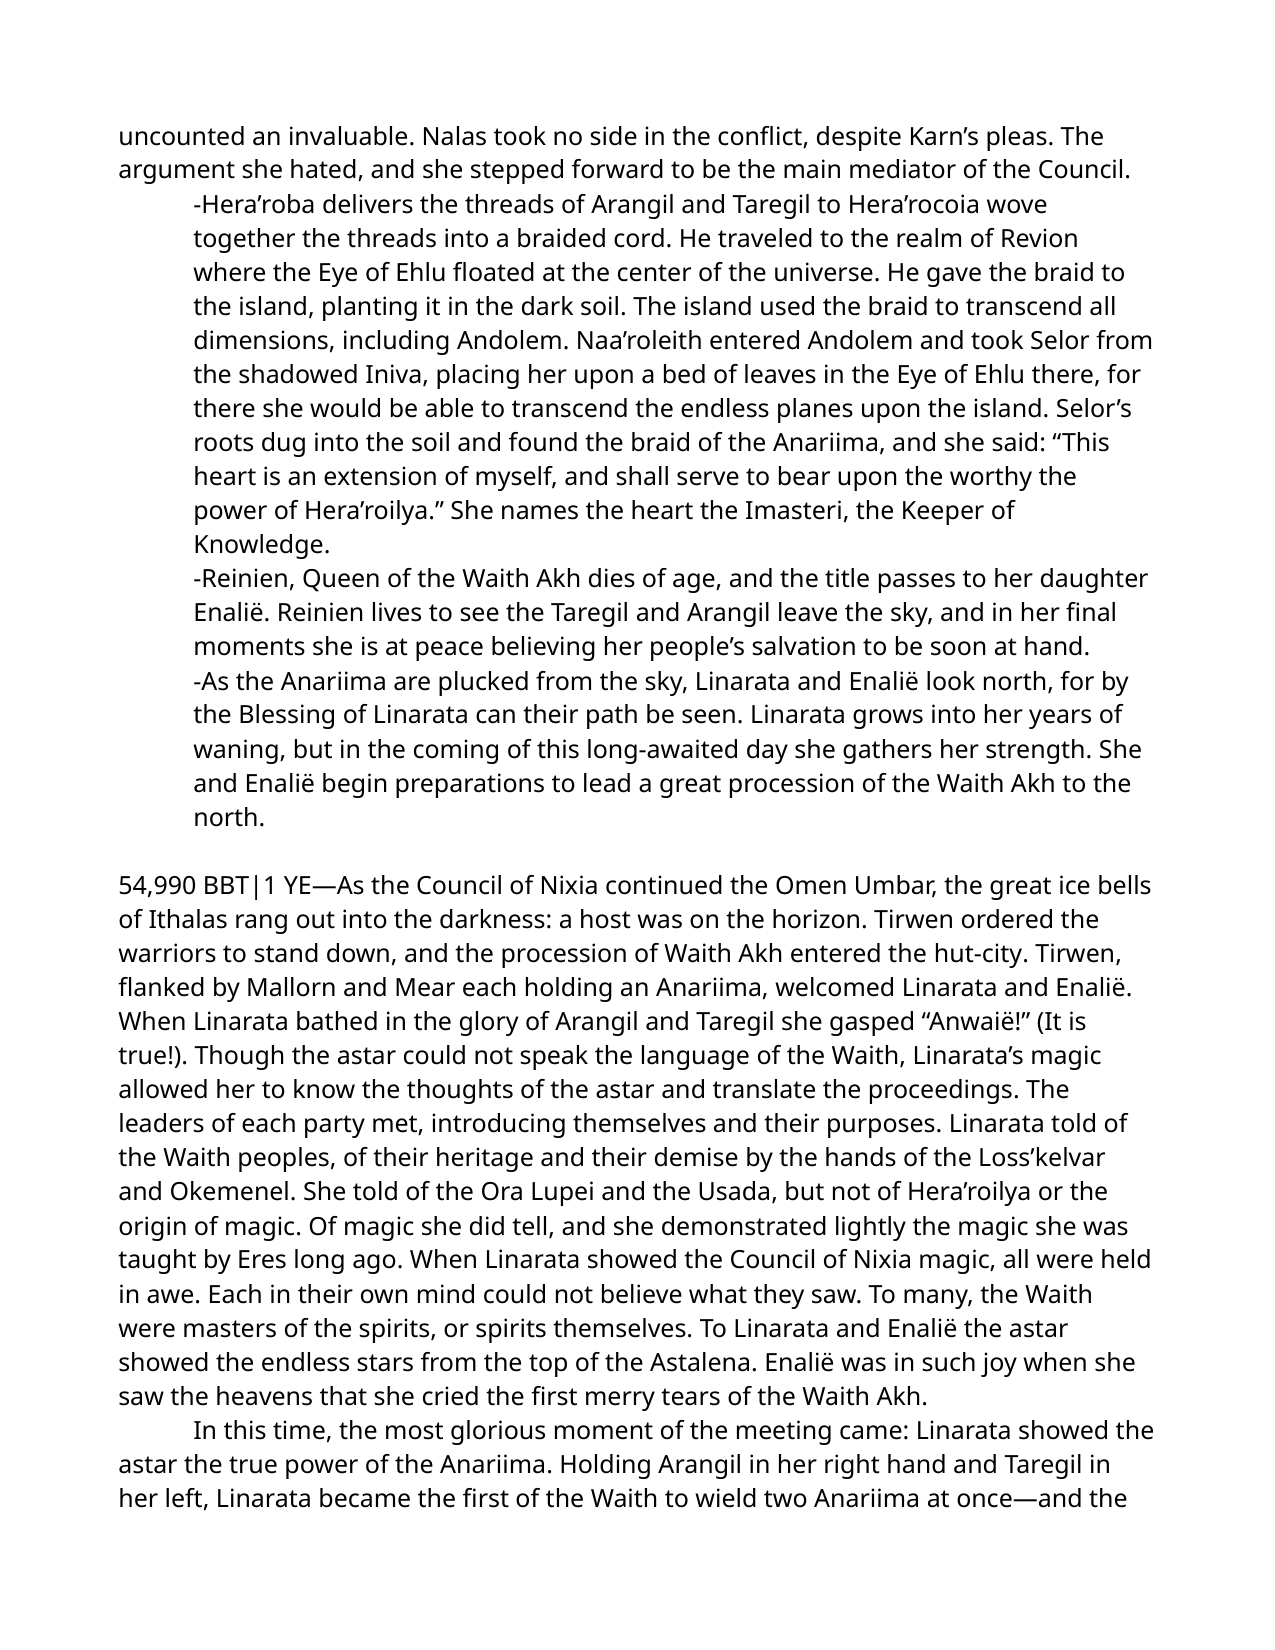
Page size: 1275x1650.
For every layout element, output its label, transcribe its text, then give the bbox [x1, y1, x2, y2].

text In this time, the most glorious moment of the meeting came: Linarata showed the astar the true power of the Anariima. Holding Arangil in her right hand and Taregil in her left, Linarata became the first of the Waith to wield two Anariima at once—and the [118, 1412, 1157, 1515]
text uncounted an invaluable. Nalas took no side in the conflict, despite Karn’s pleas. The argument she hated, and she stepped forward to be the main mediator of the Council. [118, 118, 1157, 186]
text 54,990 BBT|1 YE—As the Council of Nixia continued the Omen Umbar, the great ice bells of Ithalas rang out into the darkness: a host was on the horizon. Tirwen ordered the warriors to stand down, and the procession of Waith Akh entered the hut-city. Tirwen, flanked by Mallorn and Mear each holding an Anariima, welcomed Linarata and Enalië. When Linarata bathed in the glory of Arangil and Taregil she gasped “Anwaië!” (It is true!). Though the astar could not speak the language of the Waith, Linarata’s magic allowed her to know the thoughts of the astar and translate the proceedings. The leaders of each party met, introducing themselves and their purposes. Linarata told of the Waith peoples, of their heritage and their demise by the hands of the Loss’kelvar and Okemenel. She told of the Ora Lupei and the Usada, but not of Hera’roilya or the origin of magic. Of magic she did tell, and she demonstrated lightly the magic she was taught by Eres long ago. When Linarata showed the Council of Nixia magic, all were held in awe. Each in their own mind could not believe what they saw. To many, the Waith were masters of the spirits, or spirits themselves. To Linarata and Enalië the astar showed the endless stars from the top of the Astalena. Enalië was in such joy when she saw the heavens that she cried the first merry tears of the Waith Akh. [118, 867, 1157, 1412]
text -As the Anariima are plucked from the sky, Linarata and Enalië look north, for by the Blessing of Linarata can their path be seen. Linarata grows into her years of waning, but in the coming of this long-awaited day she gathers her strength. She and Enalië begin preparations to lead a great procession of the Waith Akh to the north. [193, 663, 1157, 833]
text -Hera’roba delivers the threads of Arangil and Taregil to Hera’rocoia wove together the threads into a braided cord. He traveled to the realm of Revion where the Eye of Ehlu floated at the center of the universe. He gave the braid to the island, planting it in the dark soil. The island used the braid to transcend all dimensions, including Andolem. Naa’roleith entered Andolem and took Selor from the shadowed Iniva, placing her upon a bed of leaves in the Eye of Ehlu there, for there she would be able to transcend the endless planes upon the island. Selor’s roots dug into the soil and found the braid of the Anariima, and she said: “This heart is an extension of myself, and shall serve to bear upon the worthy the power of Hera’roilya.” She names the heart the Imasteri, the Keeper of Knowledge. [193, 186, 1157, 561]
text -Reinien, Queen of the Waith Akh dies of age, and the title passes to her daughter Enalië. Reinien lives to see the Taregil and Arangil leave the sky, and in her final moments she is at peace believing her people’s salvation to be soon at hand. [193, 561, 1157, 663]
